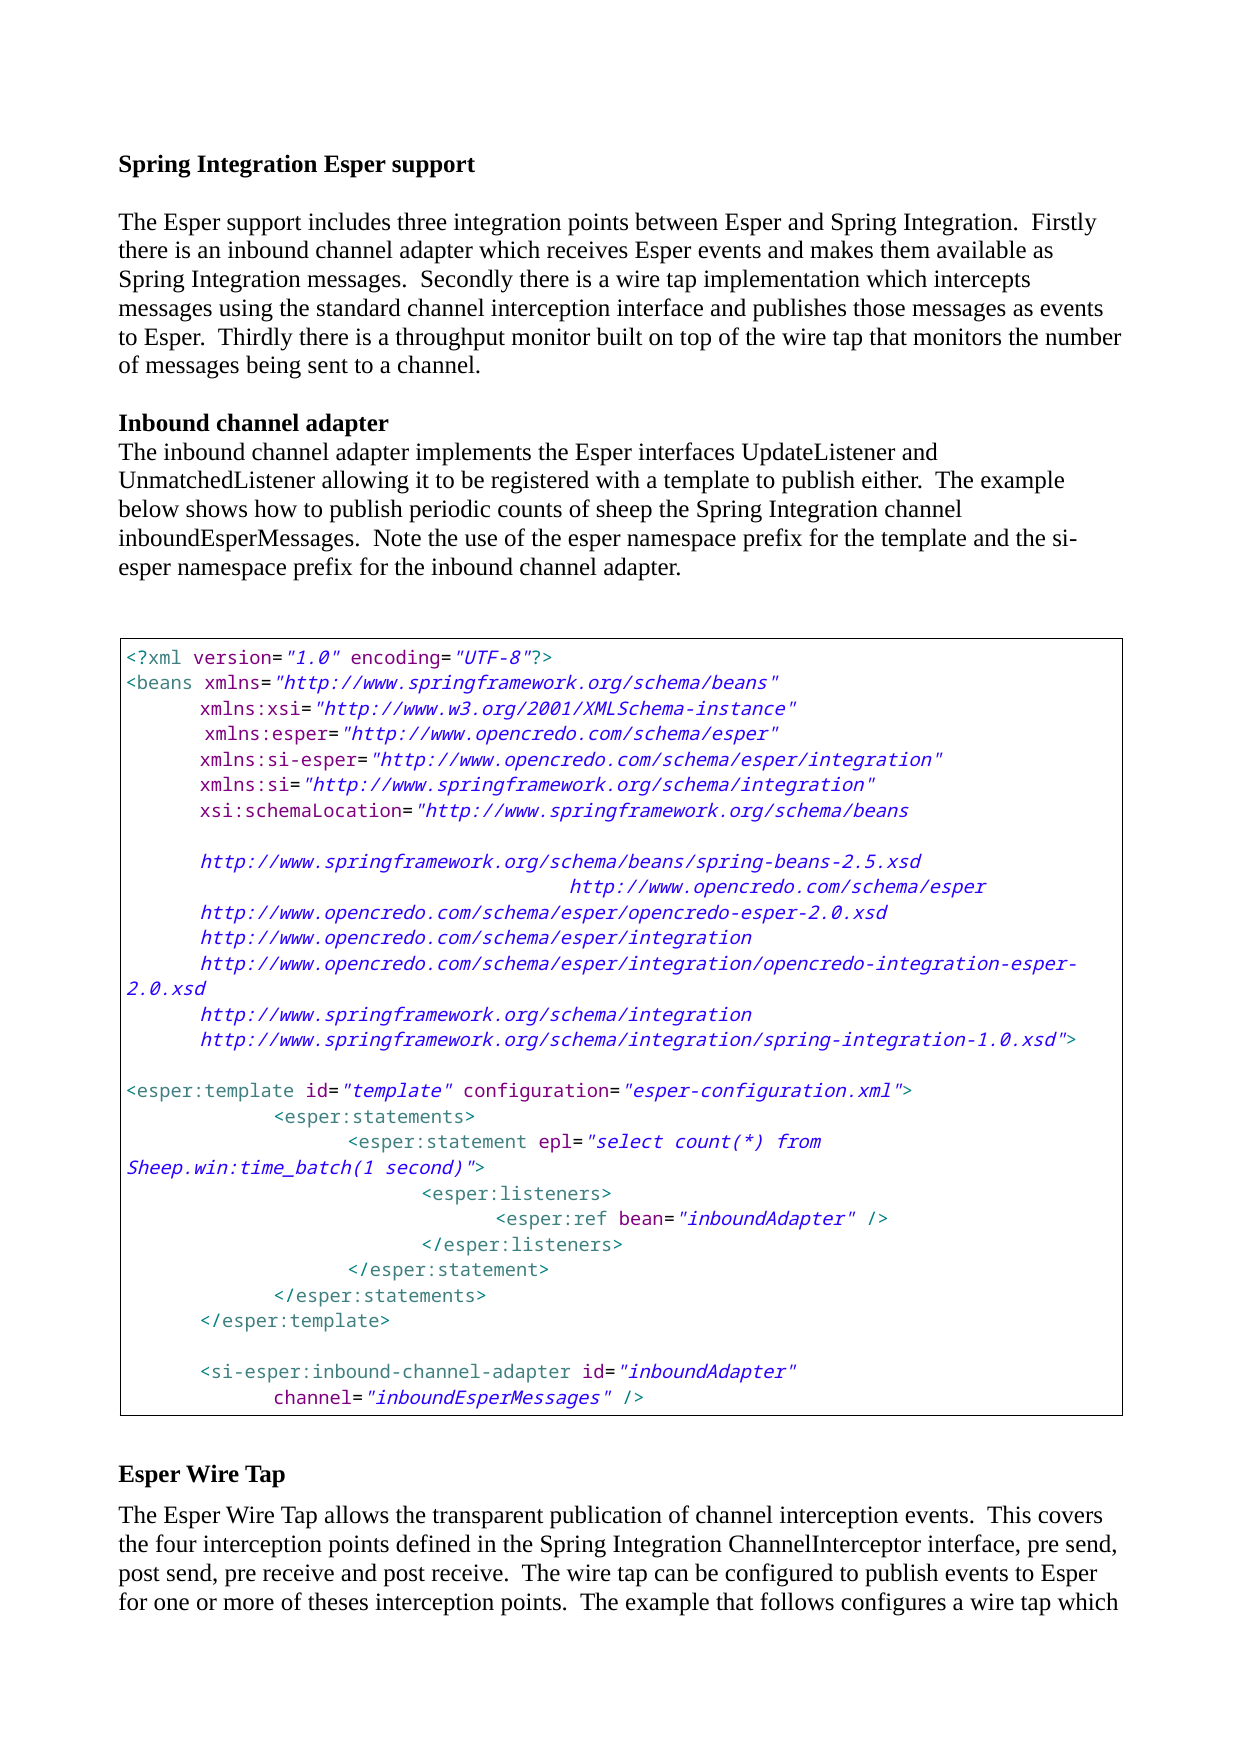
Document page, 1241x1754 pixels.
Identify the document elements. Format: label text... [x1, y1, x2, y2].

text Esper Wire Tap [118, 1459, 1122, 1488]
text The Esper support includes three integration points between Esper and Spring Integration. Firstly there is an inbound channel adapter which receives Esper events and makes them available as Spring Integration messages. Secondly there is a wire tap implementation which intercepts messages using the standard channel interception interface and publishes those messages as events to Esper. Thirdly there is a throughput monitor built on top of the wire tap that monitors the number of messages being sent to a channel. [118, 207, 1122, 379]
text Spring Integration Esper support [118, 149, 1122, 178]
text Inbound channel adapter [118, 408, 1122, 437]
table_header <?xml version="1.0" encoding="UTF-8"?> <beans xmlns="http://www.springframework.org/schema/beans" xmlns:xsi="http://www.w3.org/2001/XMLSchema-instance" xmlns:esper="http://www.opencredo.com/schema/esper" xmlns:si-esper="http://www.opencredo.com/schema/esper/integration" xmlns:si="http://www.springframework.org/schema/integration" xsi:schemaLocation="http://www.springframework.org/schema/beans http://www.springframework.org/schema/beans/spring-beans-2.5.xsd http://www.opencredo.com/schema/esper http://www.opencredo.com/schema/esper/opencredo-esper-2.0.xsd http://www.opencredo.com/schema/esper/integration http://www.opencredo.com/schema/esper/integration/opencredo-integration-esper-2.0.xsd http://www.springframework.org/schema/integration http://www.springframework.org/schema/integration/spring-integration-1.0.xsd"> <esper:template id="template" configuration="esper-configuration.xml"> <esper:statements> <esper:statement epl="select count(*) from Sheep.win:time_batch(1 second)"> <esper:listeners> <esper:ref bean="inboundAdapter" /> </esper:listeners> </esper:statement> </esper:statements> </esper:template> <si-esper:inbound-channel-adapter id="inboundAdapter" channel="inboundEsperMessages" /> [121, 639, 1122, 1415]
text The Esper Wire Tap allows the transparent publication of channel interception events. This covers the four interception points defined in the Spring Integration ChannelInterceptor interface, pre send, post send, pre receive and post receive. The wire tap can be configured to publish events to Esper for one or more of theses interception points. The example that follows configures a wire tap which [118, 1500, 1122, 1615]
text The inbound channel adapter implements the Esper interfaces UpdateListener and UnmatchedListener allowing it to be registered with a template to publish either. The example below shows how to publish periodic counts of sheep the Spring Integration channel inboundEsperMessages. Note the use of the esper namespace prefix for the template and the si-esper namespace prefix for the inbound channel adapter. [118, 437, 1122, 581]
